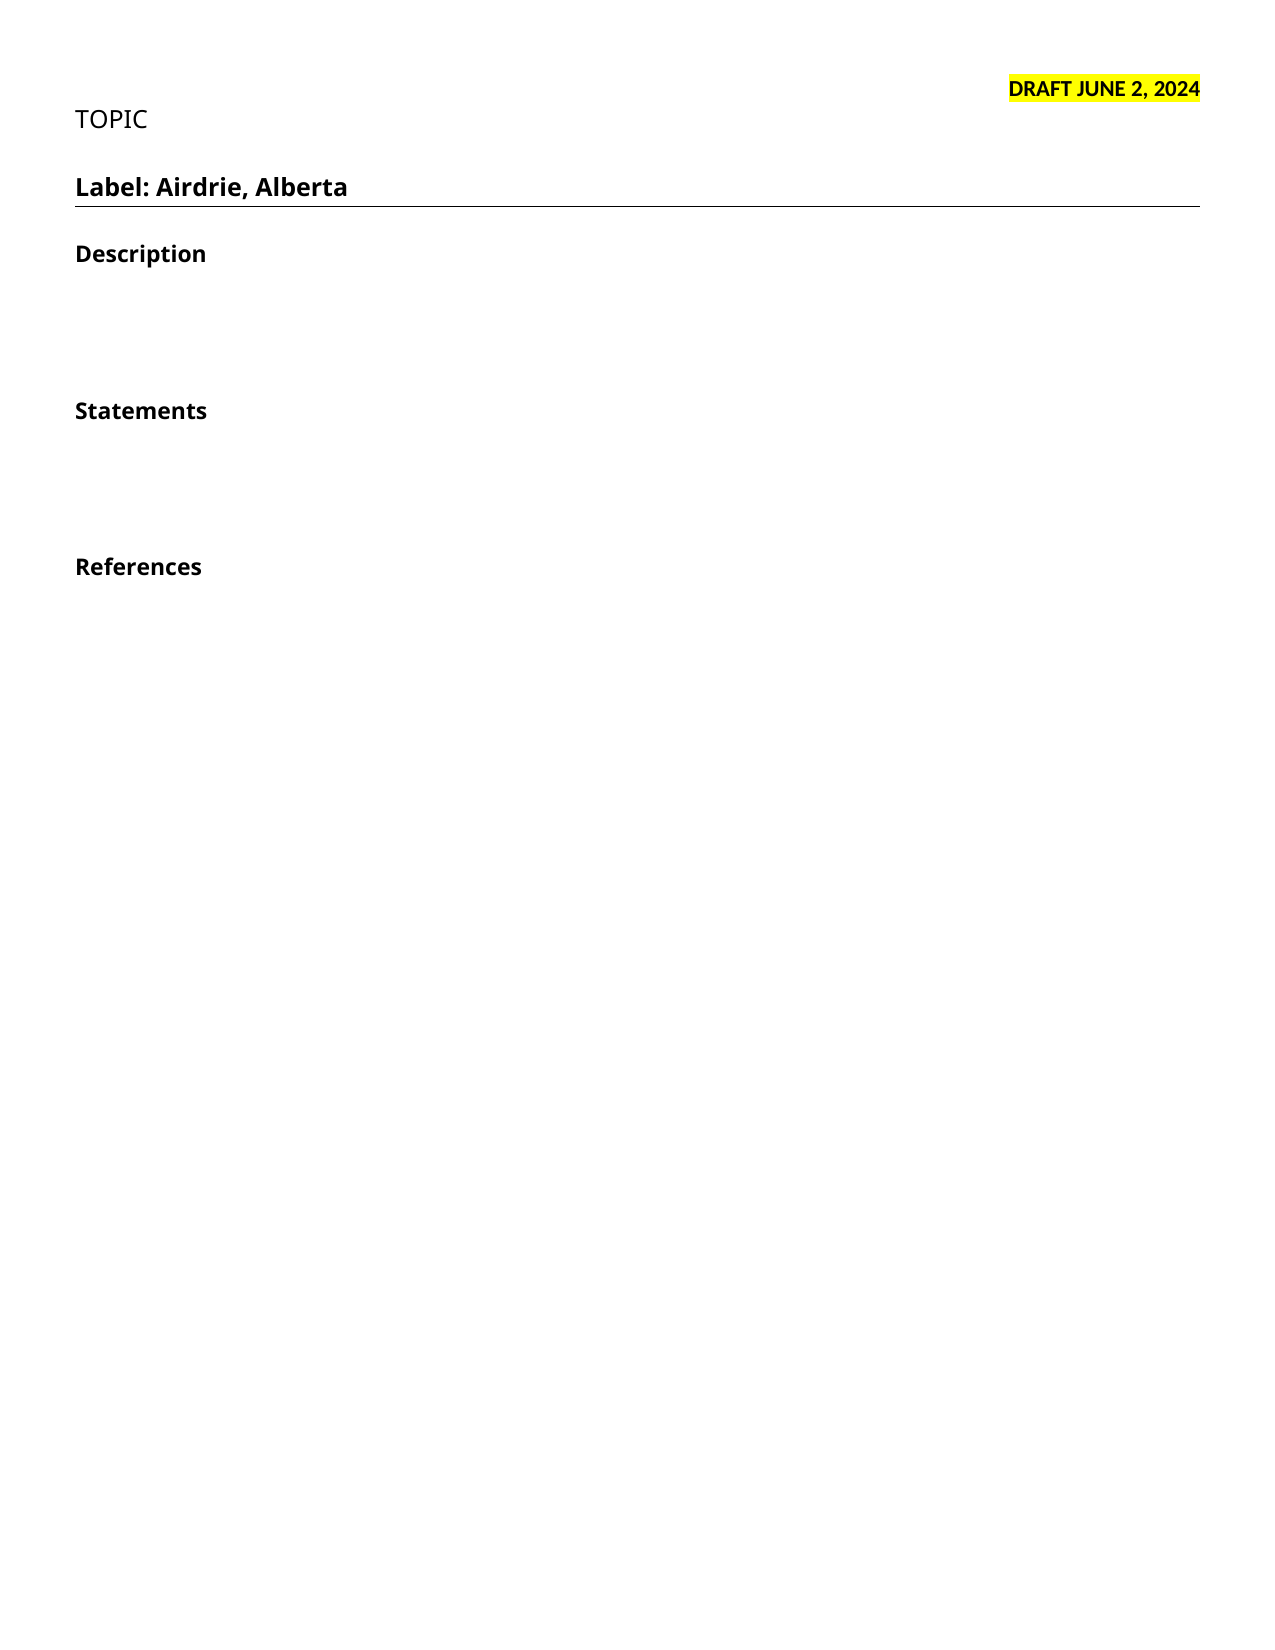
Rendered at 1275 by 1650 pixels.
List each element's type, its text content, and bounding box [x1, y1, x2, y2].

text Description [75, 238, 1200, 270]
text Statements [75, 395, 1200, 426]
text References [75, 551, 1200, 582]
text Label: Airdrie, Alberta [75, 170, 1200, 206]
text TOPIC [75, 102, 1200, 136]
